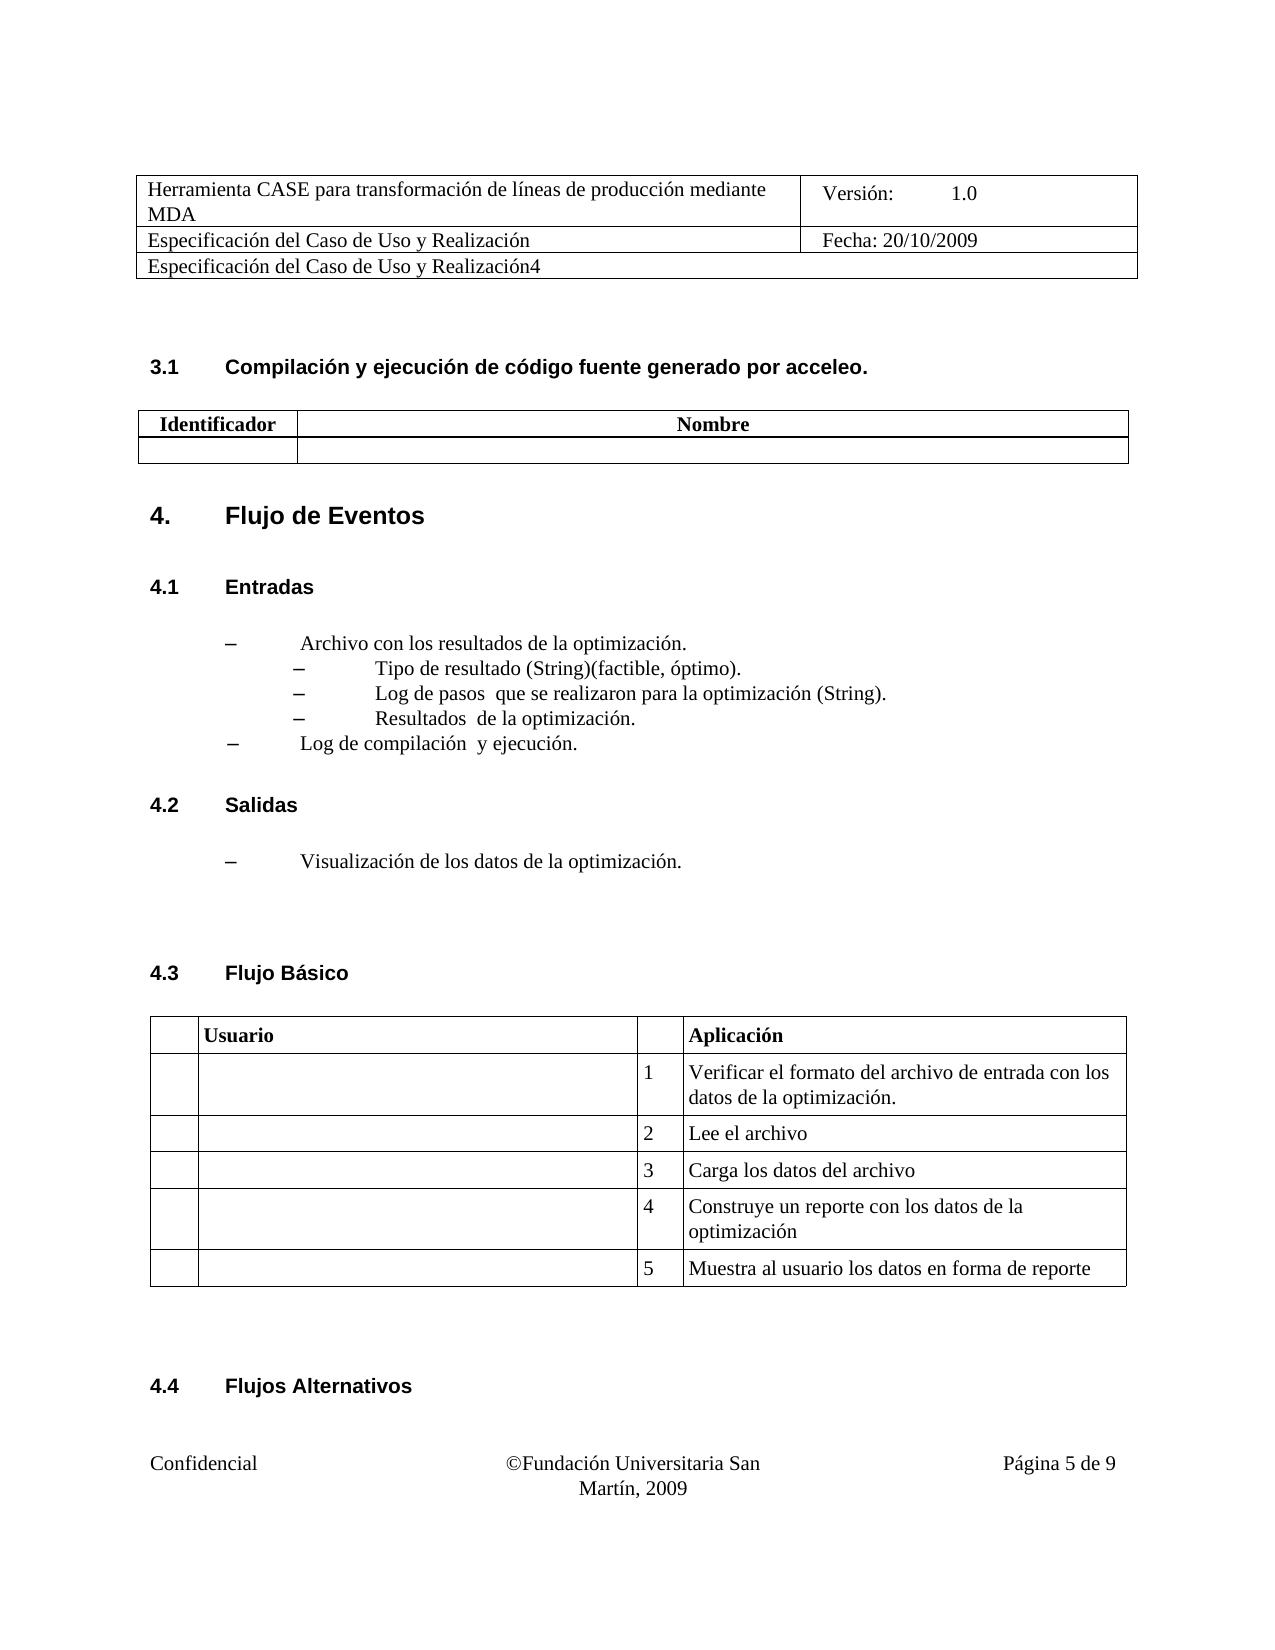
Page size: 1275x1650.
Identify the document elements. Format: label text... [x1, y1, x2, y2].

table_header Usuario [199, 1017, 637, 1053]
table_cell Muestra al usuario los datos en forma de reporte [684, 1250, 1126, 1286]
subtitle Flujo Básico [150, 960, 1125, 985]
subtitle Flujos Alternativos [150, 1373, 1125, 1398]
table_cell [199, 1054, 637, 1114]
table_header Identificador [139, 411, 297, 436]
table_cell [199, 1250, 637, 1286]
table_cell [151, 1116, 198, 1151]
list Log de compilación y ejecución. [227, 730, 1125, 755]
table_cell 3 [638, 1152, 683, 1188]
list Visualización de los datos de la optimización. [225, 848, 1125, 873]
table_cell [199, 1116, 637, 1151]
table_header Aplicación [684, 1017, 1126, 1053]
list Log de pasos que se realizaron para la optimización (String). [293, 680, 1125, 705]
table_cell [199, 1152, 637, 1188]
table_cell Carga los datos del archivo [684, 1152, 1126, 1188]
table_cell [151, 1250, 198, 1286]
list Tipo de resultado (String)(factible, óptimo). [293, 655, 1125, 680]
table_cell Lee el archivo [684, 1116, 1126, 1151]
table_cell 2 [638, 1116, 683, 1151]
table_cell 5 [638, 1250, 683, 1286]
list Archivo con los resultados de la optimización. [225, 630, 1125, 655]
table_header [151, 1017, 198, 1053]
list Resultados de la optimización. [293, 705, 1125, 730]
table_header [638, 1017, 683, 1053]
subtitle Compilación y ejecución de código fuente generado por acceleo. [150, 354, 1125, 379]
table_header Nombre [298, 411, 1128, 436]
table_cell Construye un reporte con los datos de la optimización [684, 1189, 1126, 1249]
table_cell [151, 1054, 198, 1114]
table_cell [151, 1189, 198, 1249]
subtitle Salidas [150, 792, 1125, 817]
subtitle Entradas [150, 573, 1125, 598]
table_cell [298, 438, 1128, 462]
table_cell 4 [638, 1189, 683, 1249]
table_cell [151, 1152, 198, 1188]
table_cell 1 [638, 1054, 683, 1114]
table_cell [199, 1189, 637, 1249]
table_cell [139, 438, 297, 462]
table_cell Verificar el formato del archivo de entrada con los datos de la optimización. [684, 1054, 1126, 1114]
subtitle Flujo de Eventos [150, 501, 1125, 530]
